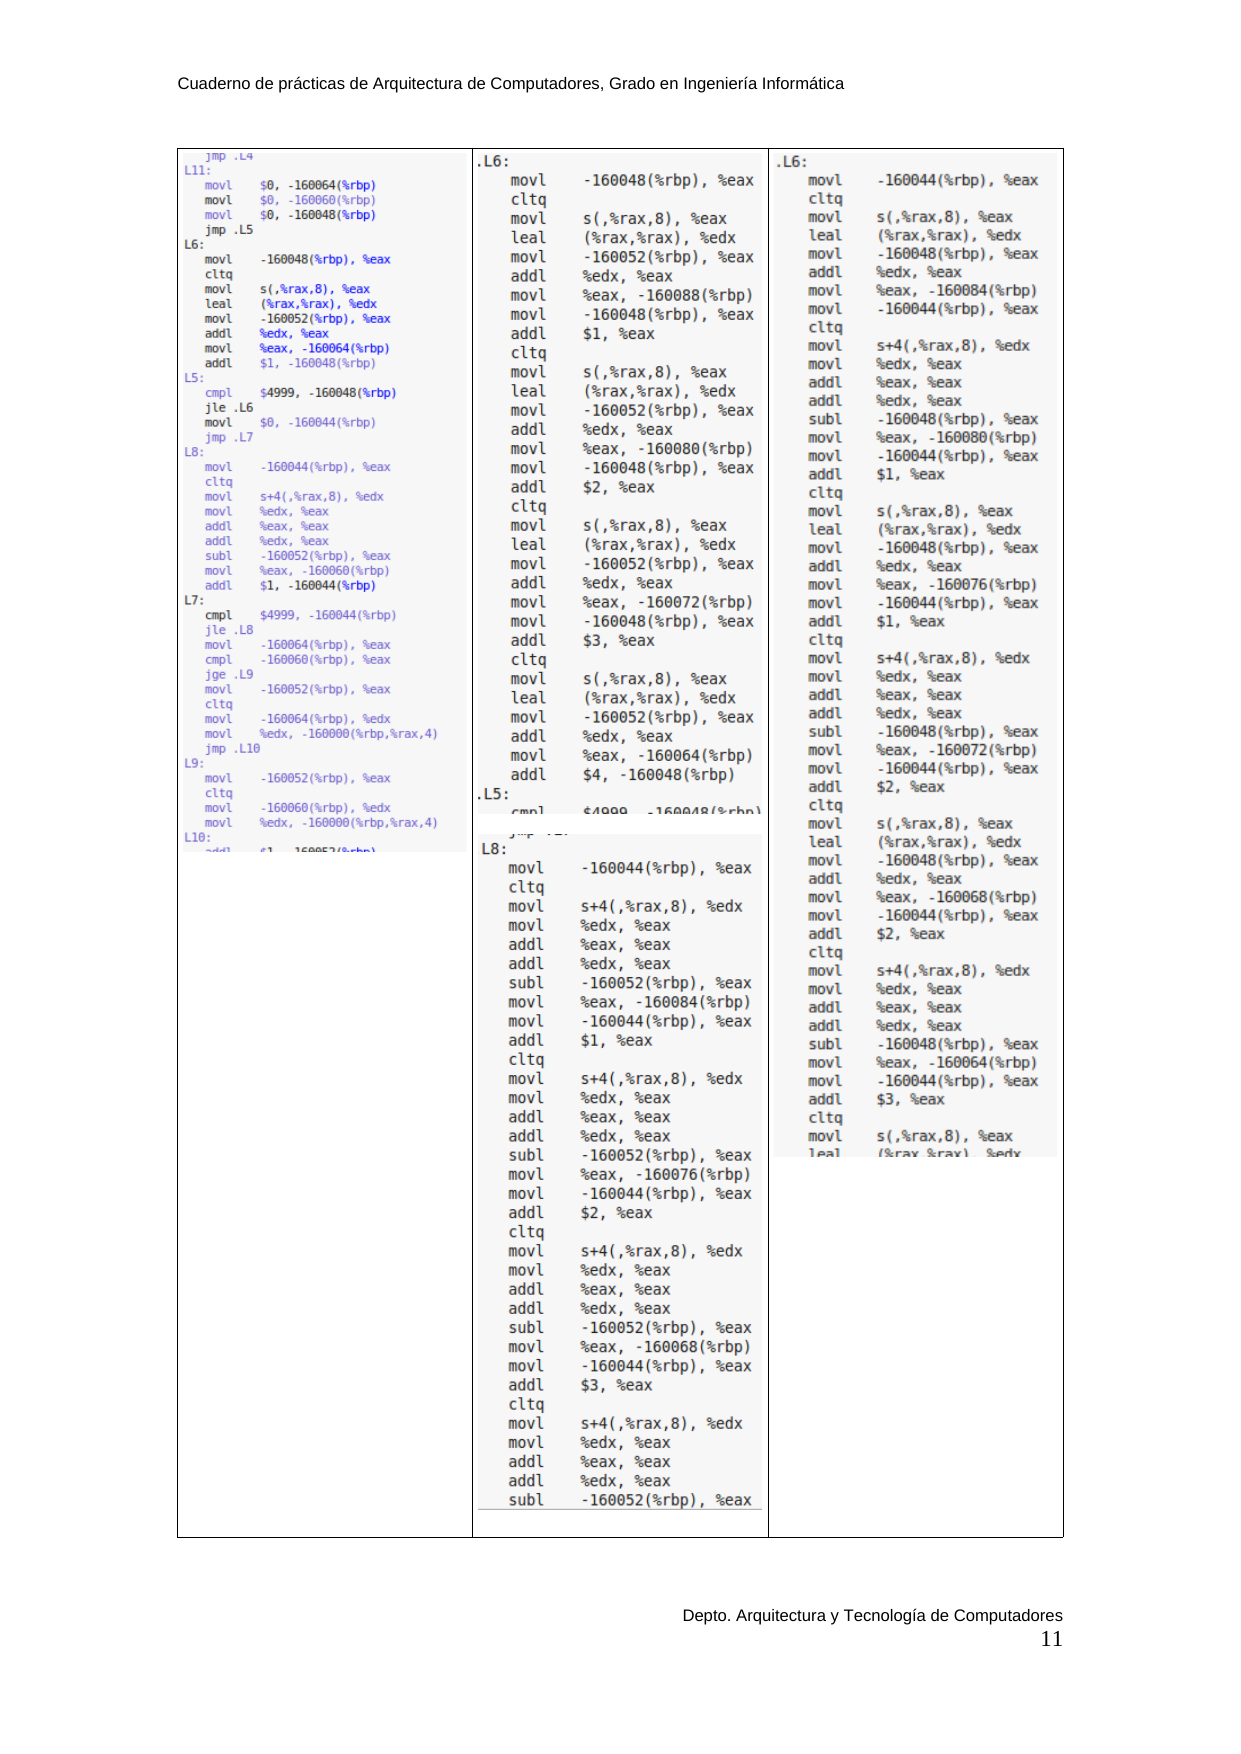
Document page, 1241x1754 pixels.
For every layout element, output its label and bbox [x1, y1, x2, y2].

picture [773, 153, 1058, 1157]
table_cell [178, 154, 472, 1537]
table_cell [762, 154, 768, 813]
table_cell [473, 154, 478, 813]
picture [478, 834, 762, 1510]
table_cell [473, 149, 768, 153]
table_cell [473, 814, 768, 1537]
table_cell [178, 149, 472, 153]
table_cell [769, 149, 1063, 153]
picture [182, 153, 467, 852]
table_cell [769, 154, 1063, 1537]
picture [478, 153, 762, 814]
